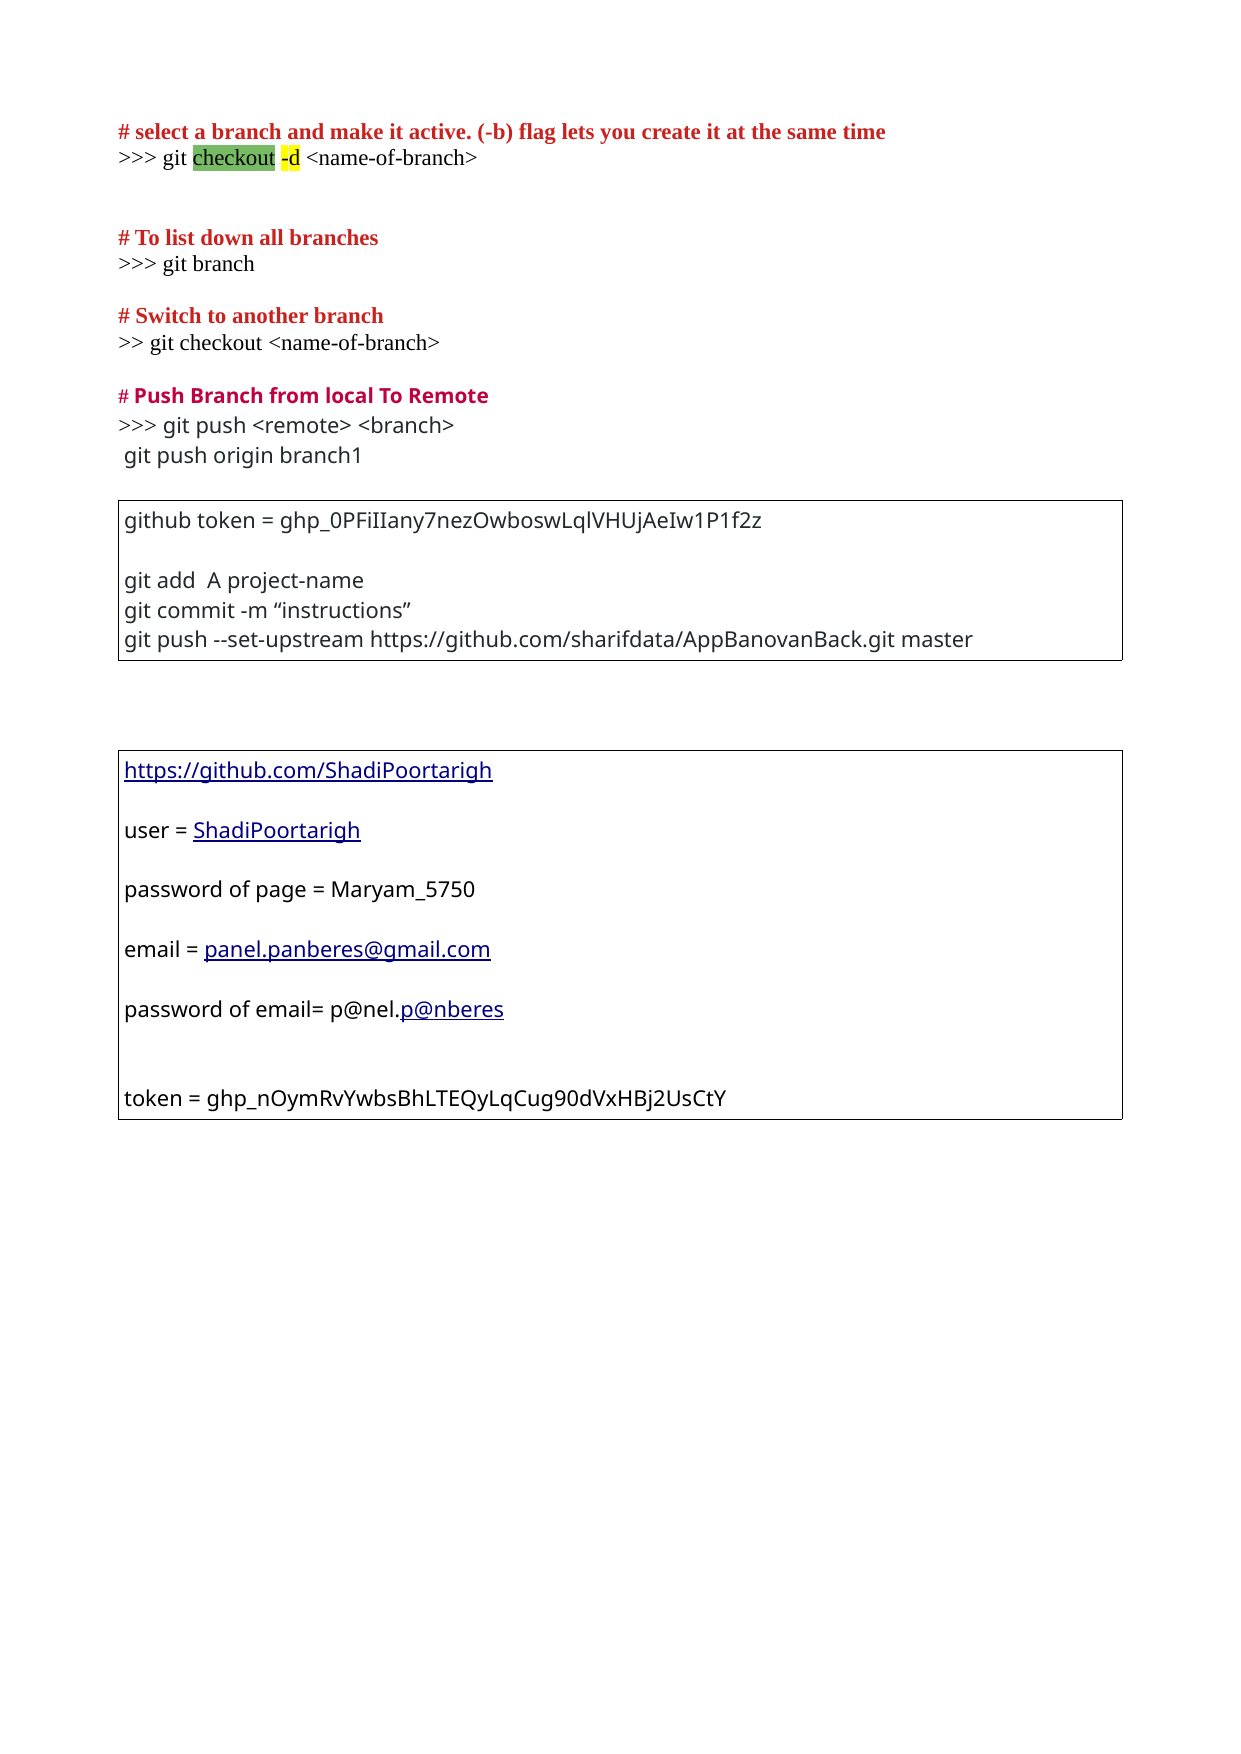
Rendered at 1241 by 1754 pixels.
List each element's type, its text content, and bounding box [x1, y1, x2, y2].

table_header https://github.com/ShadiPoortarigh user = ShadiPoortarigh password of page = Maryam_5750 email = panel.panberes@gmail.com password of email= p@nel.p@nberes token = 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 [119, 751, 1122, 1118]
table_header github token = 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 git add A project-name git commit -m “instructions” git push --set-upstream https://github.com/sharifdata/AppBanovanBack.git master [119, 501, 1122, 660]
text # select a branch and make it active. (-b) flag lets you create it at the same time [118, 118, 1122, 144]
text # Switch to another branch [118, 303, 1122, 329]
text # To list down all branches [118, 223, 1122, 250]
text >> git checkout <name-of-branch> [118, 329, 1122, 355]
text # Push Branch from local To Remote [118, 382, 1122, 410]
text git push origin branch1 [118, 440, 1122, 470]
text >>> git branch [118, 250, 1122, 276]
text >>> git checkout -d <name-of-branch> [118, 144, 1122, 171]
text >>> git push <remote> <branch> [118, 410, 1122, 440]
